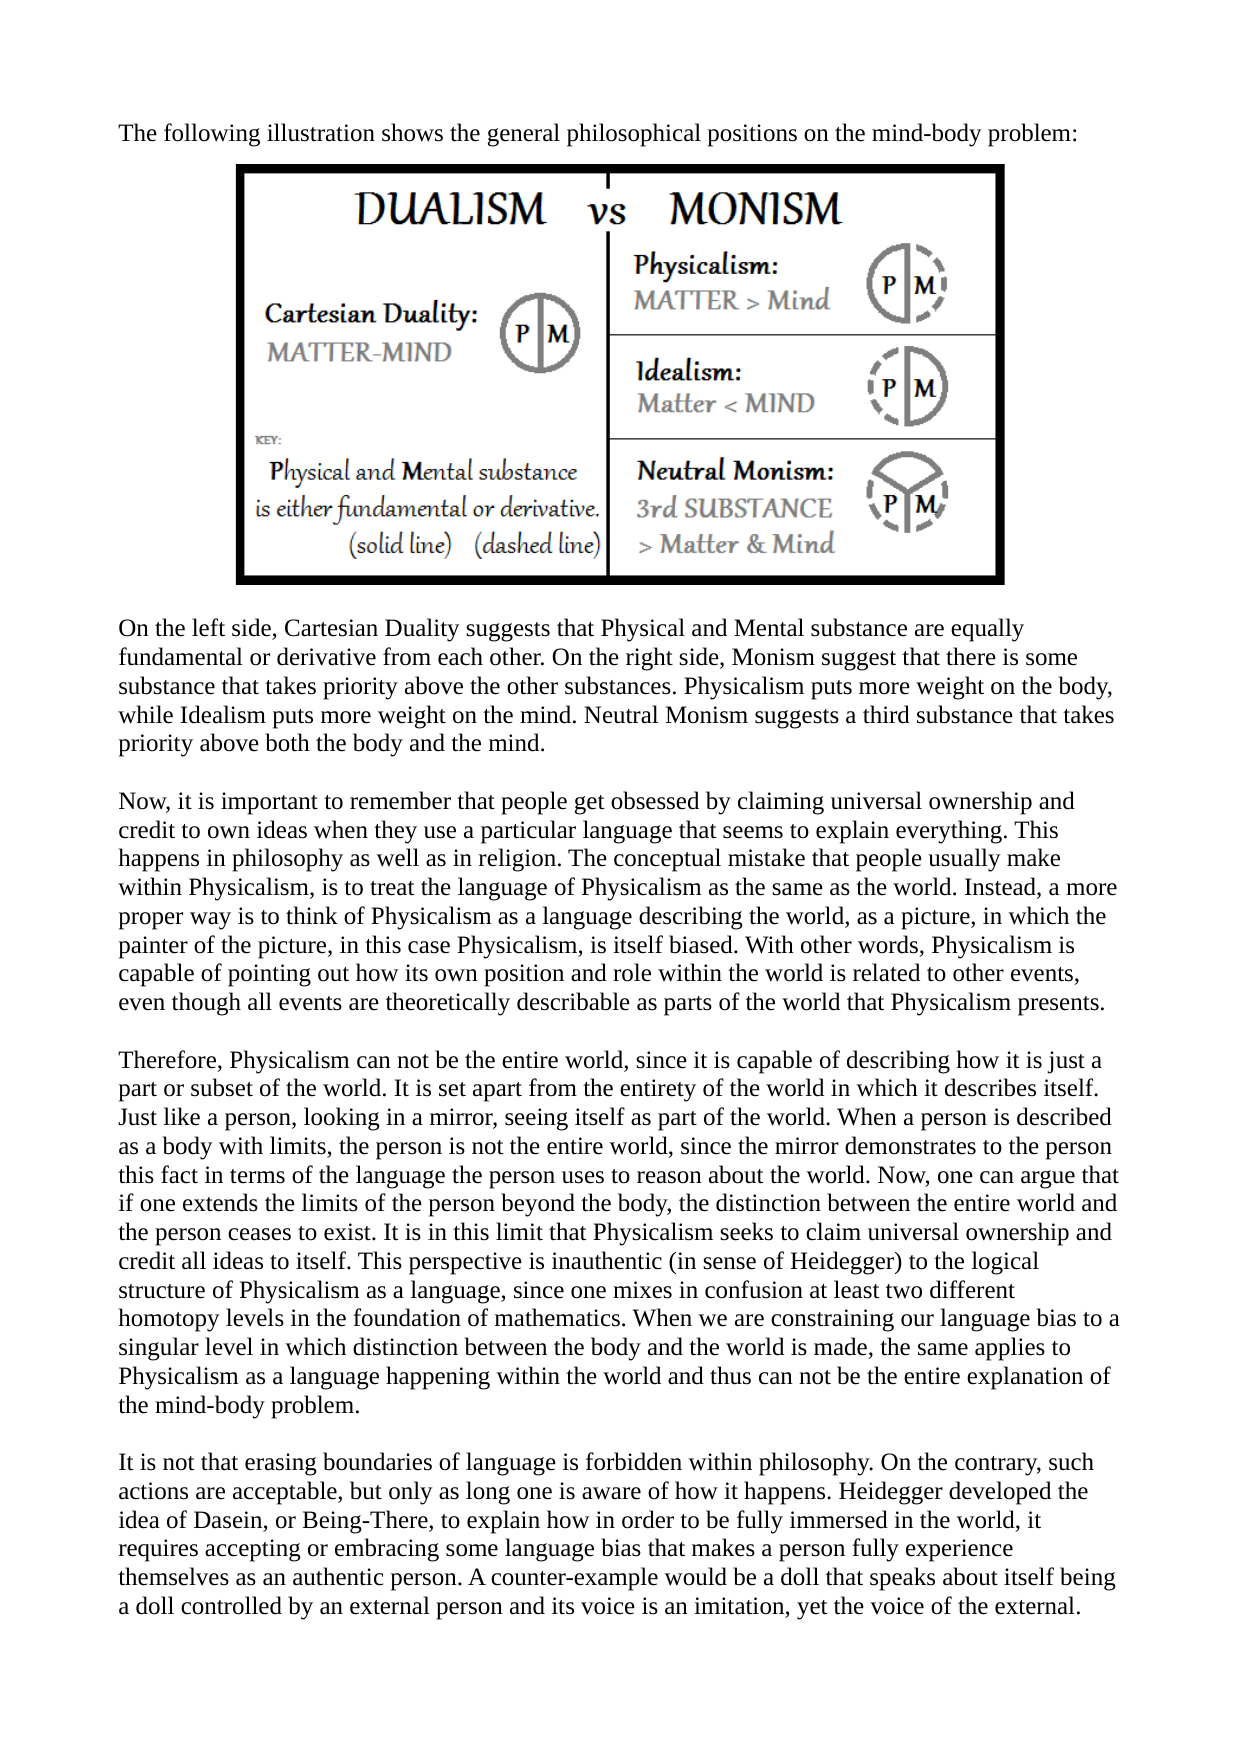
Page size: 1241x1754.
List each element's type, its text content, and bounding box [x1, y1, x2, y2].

text Therefore, Physicalism can not be the entire world, since it is capable of describing how it is just a part or subset of the world. It is set apart from the entirety of the world in which it describes itself. Just like a person, looking in a mirror, seeing itself as part of the world. When a person is described as a body with limits, the person is not the entire world, since the mirror demonstrates to the person this fact in terms of the language the person uses to reason about the world. Now, one can argue that if one extends the limits of the person beyond the body, the distinction between the entire world and the person ceases to exist. It is in this limit that Physicalism seeks to claim universal ownership and credit all ideas to itself. This perspective is inauthentic (in sense of Heidegger) to the logical structure of Physicalism as a language, since one mixes in confusion at least two different homotopy levels in the foundation of mathematics. When we are constraining our language bias to a singular level in which distinction between the body and the world is made, the same applies to Physicalism as a language happening within the world and thus can not be the entire explanation of the mind-body problem. [118, 1045, 1122, 1418]
text It is not that erasing boundaries of language is forbidden within philosophy. On the contrary, such actions are acceptable, but only as long one is aware of how it happens. Heidegger developed the idea of Dasein, or Being-There, to explain how in order to be fully immersed in the world, it requires accepting or embracing some language bias that makes a person fully experience themselves as an authentic person. A counter-example would be a doll that speaks about itself being a doll controlled by an external person and its voice is an imitation, yet the voice of the external. [118, 1447, 1122, 1620]
picture [235, 164, 1005, 585]
text On the left side, Cartesian Duality suggests that Physical and Mental substance are equally fundamental or derivative from each other. On the right side, Monism suggest that there is some substance that takes priority above the other substances. Physicalism puts more weight on the body, while Idealism puts more weight on the mind. Neutral Monism suggests a third substance that takes priority above both the body and the mind. [118, 613, 1122, 757]
text Now, it is important to remember that people get obsessed by claiming universal ownership and credit to own ideas when they use a particular language that seems to explain everything. This happens in philosophy as well as in religion. The conceptual mistake that people usually make within Physicalism, is to treat the language of Physicalism as the same as the world. Instead, a more proper way is to think of Physicalism as a language describing the world, as a picture, in which the painter of the picture, in this case Physicalism, is itself biased. With other words, Physicalism is capable of pointing out how its own position and role within the world is related to other events, even though all events are theoretically describable as parts of the world that Physicalism presents. [118, 786, 1122, 1016]
text The following illustration shows the general philosophical positions on the mind-body problem: [118, 118, 1122, 147]
